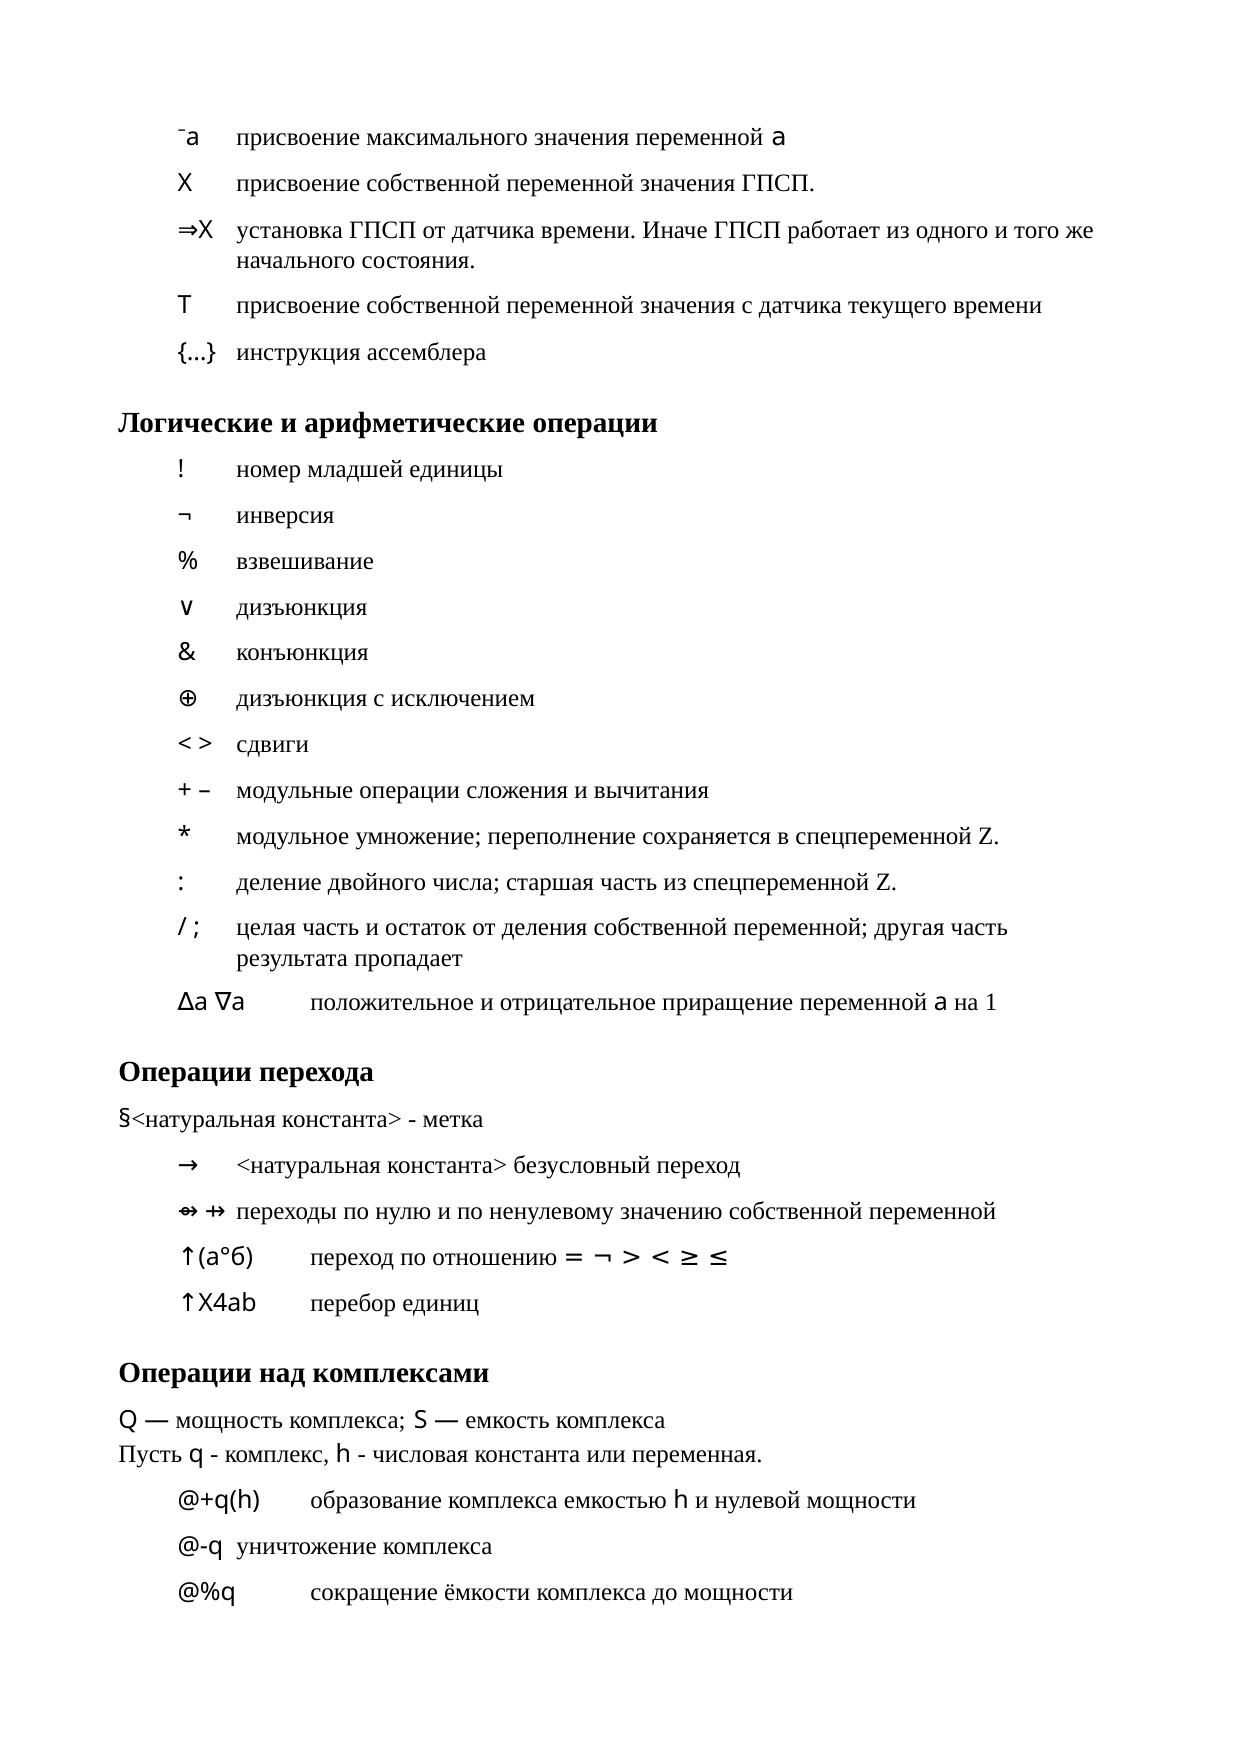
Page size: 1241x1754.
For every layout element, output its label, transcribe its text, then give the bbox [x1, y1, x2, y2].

text ⇒Х установка ГПСП от датчика времени. Иначе ГПСП работает из одного и того же начального состояния. [177, 211, 1122, 274]
text ! номер младшей единицы [177, 451, 1122, 485]
text @+q(h) образование комплекса емкостью h и нулевой мощности [177, 1482, 1122, 1516]
text @-q уничтожение комплекса [177, 1528, 1122, 1562]
text Т присвоение собственной переменной значения с датчика текущего времени [177, 287, 1122, 321]
subtitle Логические и арифметические операции [118, 405, 1122, 438]
text : деление двойного числа; старшая часть из спецпеременной Z. [177, 863, 1122, 897]
text ↑(а°б) переход по отношению = ¬ > < ≥ ≤ [177, 1239, 1122, 1273]
text & конъюнкция [177, 634, 1122, 668]
text Х присвоение собственной переменной значения ГПСП. [177, 165, 1122, 199]
text ∨ дизъюнкция [177, 588, 1122, 622]
text {…} инструкция ассемблера [177, 333, 1122, 367]
text < > сдвиги [177, 726, 1122, 760]
text @%q сокращение ёмкости комплекса до мощности [177, 1574, 1122, 1608]
text ∆a ∇a положительное и отрицательное приращение переменной а на 1 [177, 984, 1122, 1018]
text + – модульные операции сложения и вычитания [177, 772, 1122, 806]
text * модульное умножение; переполнение сохраняется в спецпеременной Z. [177, 817, 1122, 851]
subtitle Операции перехода [118, 1054, 1122, 1088]
text ⁻а присвоение максимального значения переменной а [177, 118, 1122, 152]
text % взвешивание [177, 542, 1122, 576]
text ⇴ ⇸ переходы по нулю и по ненулевому значению собственной переменной [177, 1193, 1122, 1227]
text ⊕ дизъюнкция с исключением [177, 680, 1122, 714]
subtitle Операции над комплексами [118, 1355, 1122, 1389]
text Q — мощность комплекса; S — емкость комплекса Пусть q - комплекс, h - числовая константа или переменная. [118, 1401, 1122, 1469]
text ↑X4ab перебор единиц [177, 1284, 1122, 1319]
text ¬ инверсия [177, 497, 1122, 531]
text / ; целая часть и остаток от деления собственной переменной; другая часть результата пропадает [177, 909, 1122, 972]
text §<натуральная константа> - метка [118, 1101, 1122, 1134]
text → <натуральная константа> безусловный переход [177, 1147, 1122, 1181]
